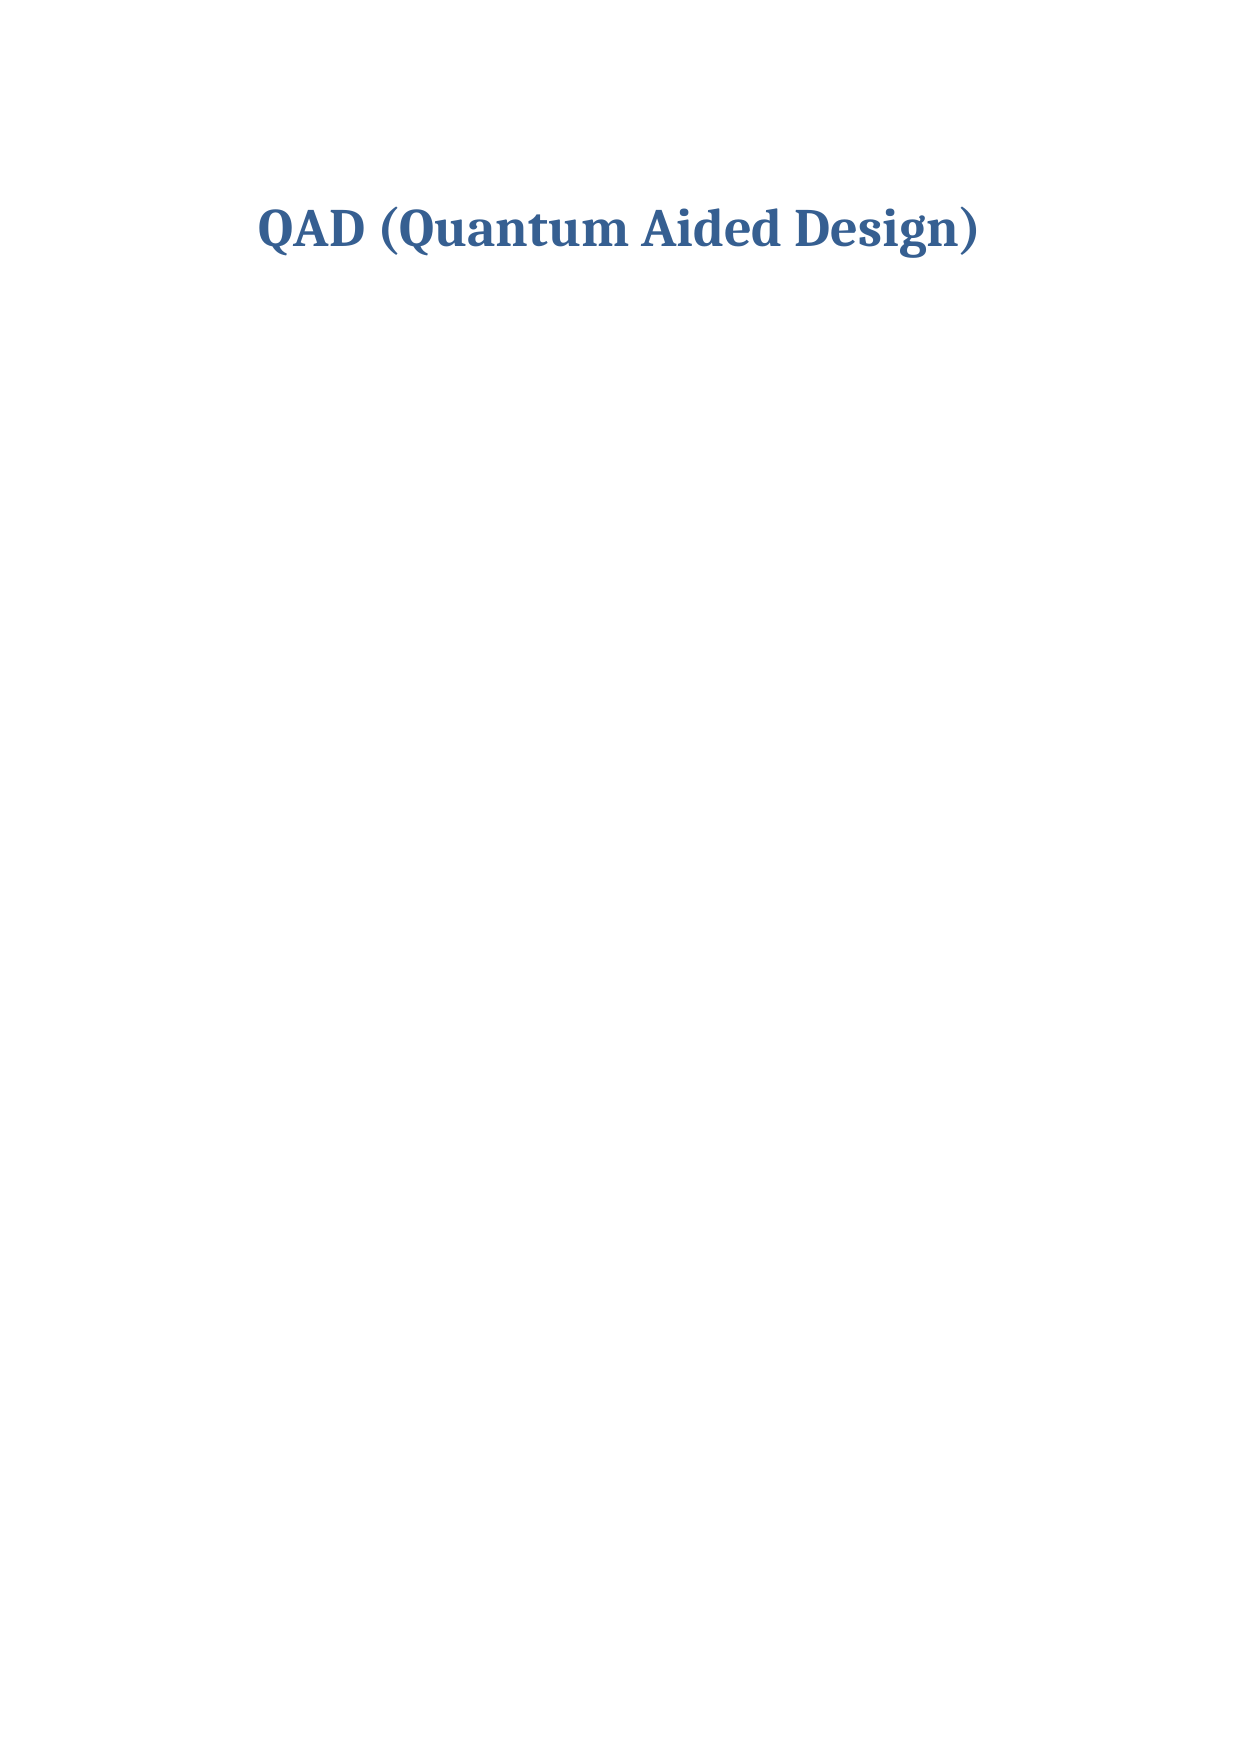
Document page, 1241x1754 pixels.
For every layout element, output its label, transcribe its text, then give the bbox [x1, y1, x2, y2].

subtitle QAD (Quantum Aided Design) [118, 198, 1122, 260]
